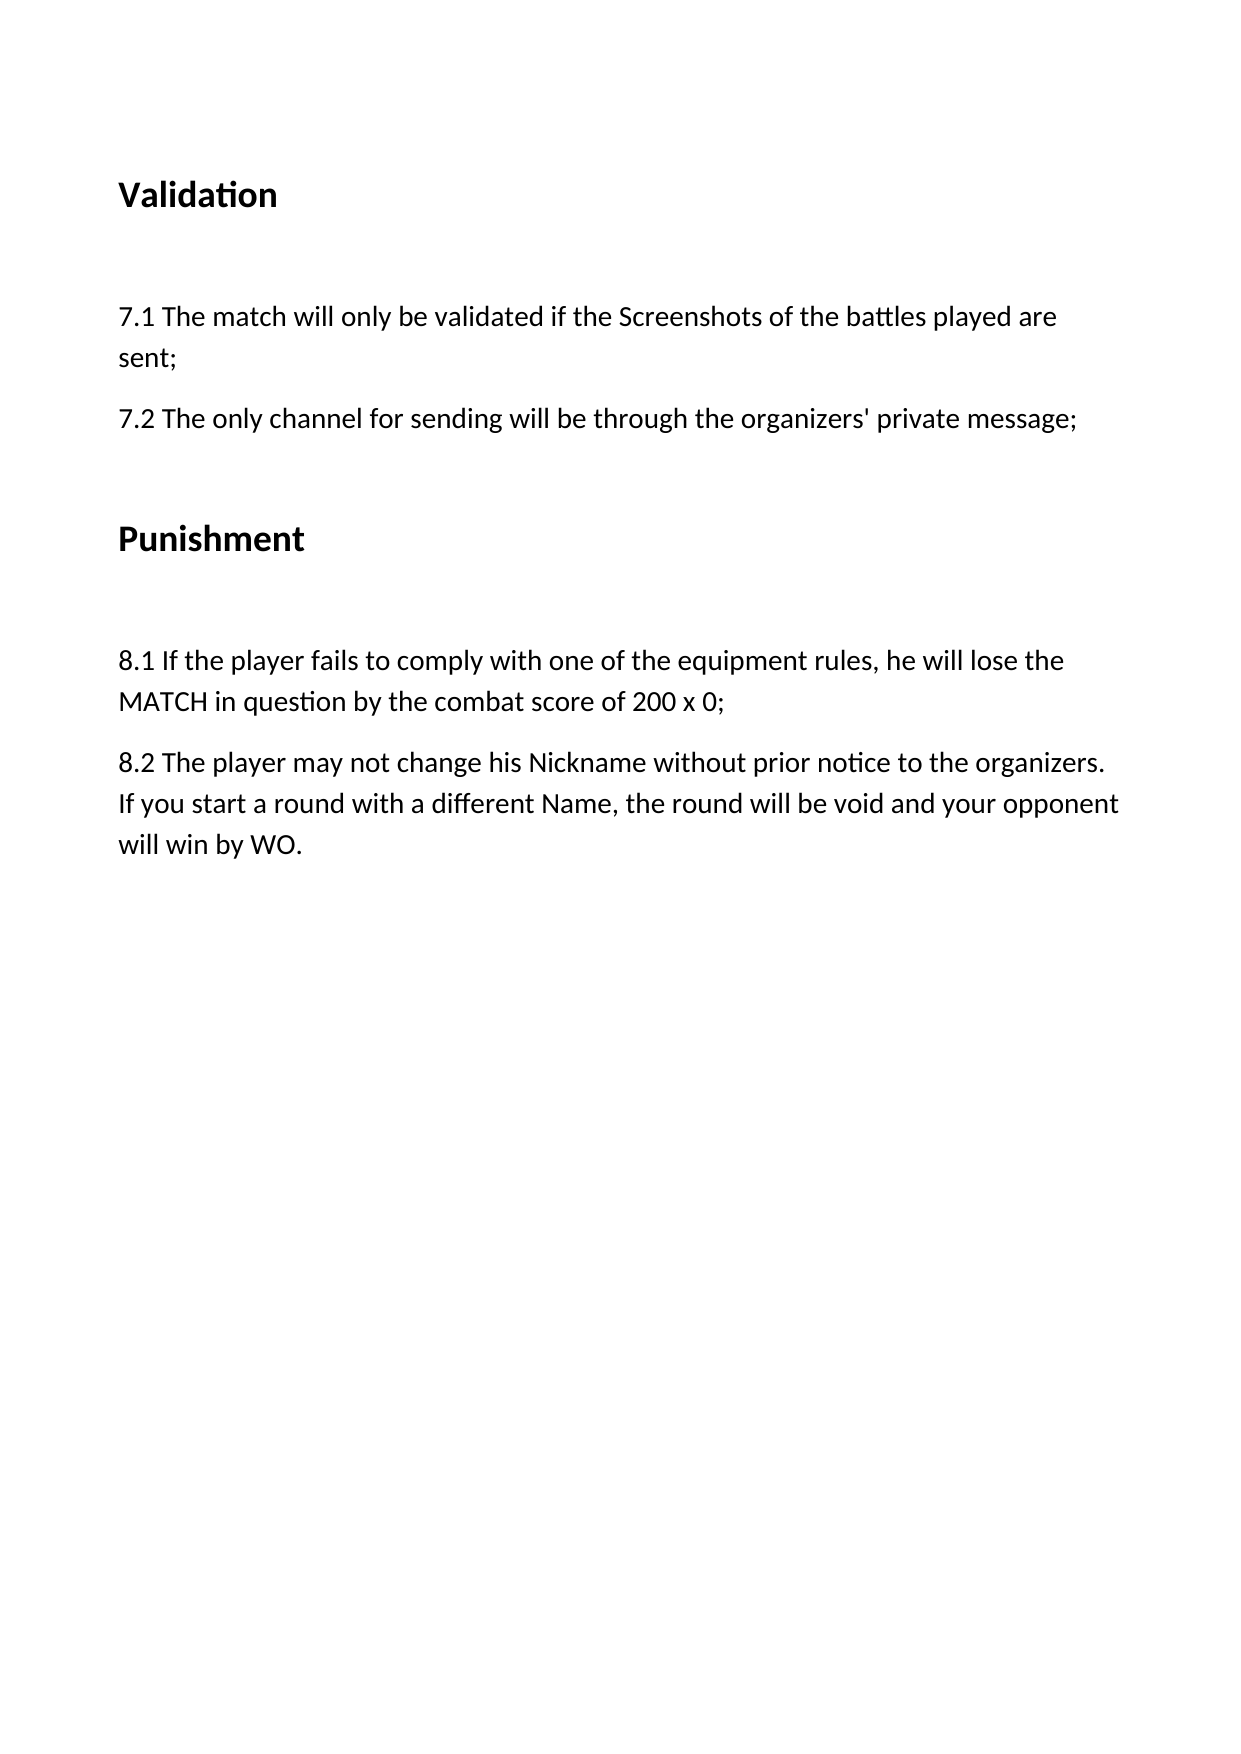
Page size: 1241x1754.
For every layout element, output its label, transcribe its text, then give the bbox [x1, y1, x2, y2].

text 8.2 The player may not change his Nickname without prior notice to the organizers. If you start a round with a different Name, the round will be void and your opponent will win by WO. [118, 744, 1122, 862]
text 7.2 The only channel for sending will be through the organizers' private message; [118, 400, 1122, 436]
text 7.1 The match will only be validated if the Screenshots of the battles played are sent; [118, 298, 1122, 374]
text 8.1 If the player fails to comply with one of the equipment rules, he will lose the MATCH in question by the combat score of 200 x 0; [118, 642, 1122, 718]
text Validation [118, 171, 1122, 217]
text Punishment [118, 515, 1122, 561]
